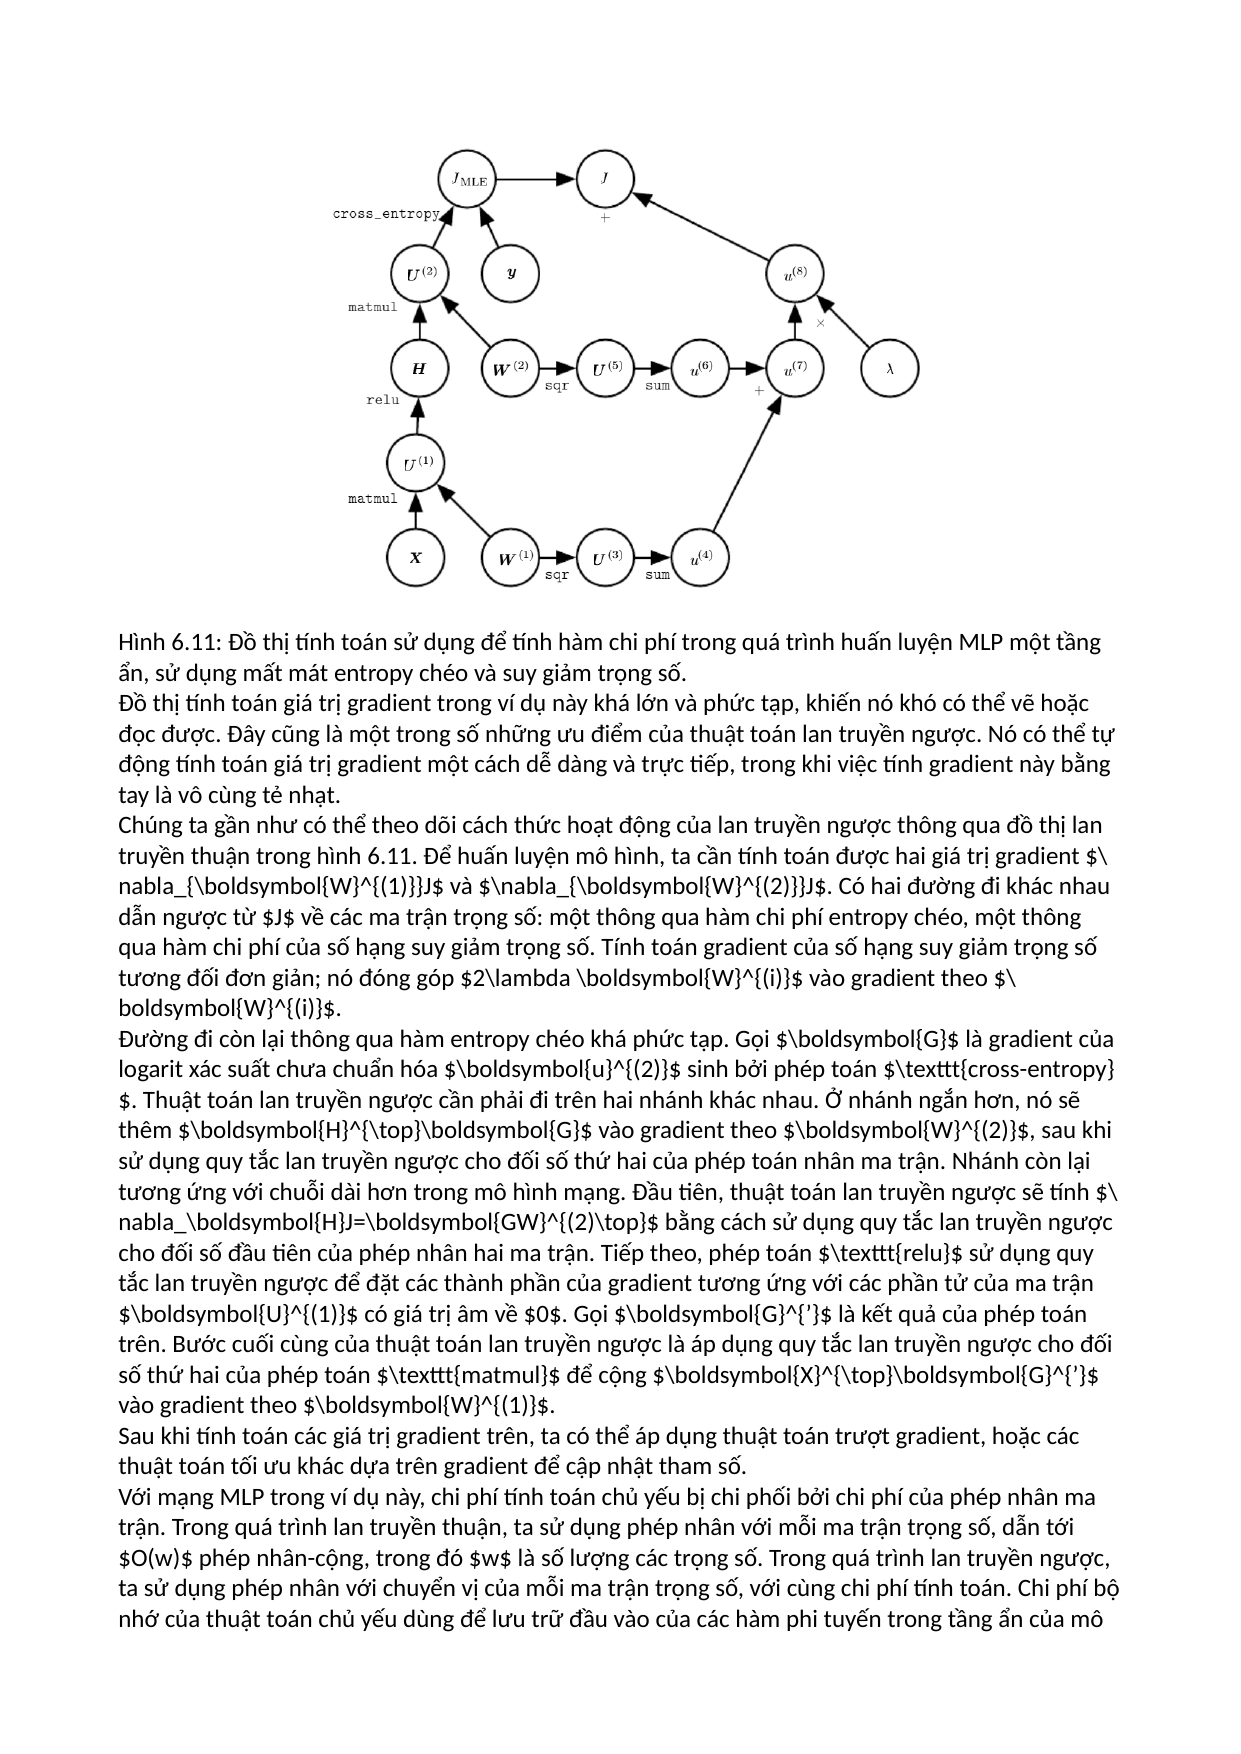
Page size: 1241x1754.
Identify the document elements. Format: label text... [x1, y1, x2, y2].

text Hình 6.11: Đồ thị tính toán sử dụng để tính hàm chi phí trong quá trình huấn luyện MLP một tầng ẩn, sử dụng mất mát entropy chéo và suy giảm trọng số. [118, 626, 1122, 687]
text Với mạng MLP trong ví dụ này, chi phí tính toán chủ yếu bị chi phối bởi chi phí của phép nhân ma trận. Trong quá trình lan truyền thuận, ta sử dụng phép nhân với mỗi ma trận trọng số, dẫn tới $O(w)$ phép nhân-cộng, trong đó $w$ là số lượng các trọng số. Trong quá trình lan truyền ngược, ta sử dụng phép nhân với chuyển vị của mỗi ma trận trọng số, với cùng chi phí tính toán. Chi phí bộ nhớ của thuật toán chủ yếu dùng để lưu trữ đầu vào của các hàm phi tuyến trong tầng ẩn của mô [118, 1481, 1122, 1633]
text Chúng ta gần như có thể theo dõi cách thức hoạt động của lan truyền ngược thông qua đồ thị lan truyền thuận trong hình 6.11. Để huấn luyện mô hình, ta cần tính toán được hai giá trị gradient $\nabla_{\boldsymbol{W}^{(1)}}J$ và $\nabla_{\boldsymbol{W}^{(2)}}J$. Có hai đường đi khác nhau dẫn ngược từ $J$ về các ma trận trọng số: một thông qua hàm chi phí entropy chéo, một thông qua hàm chi phí của số hạng suy giảm trọng số. Tính toán gradient của số hạng suy giảm trọng số tương đối đơn giản; nó đóng góp $2\lambda \boldsymbol{W}^{(i)}$ vào gradient theo $\boldsymbol{W}^{(i)}$. [118, 809, 1122, 1023]
text Đồ thị tính toán giá trị gradient trong ví dụ này khá lớn và phức tạp, khiến nó khó có thể vẽ hoặc đọc được. Đây cũng là một trong số những ưu điểm của thuật toán lan truyền ngược. Nó có thể tự động tính toán giá trị gradient một cách dễ dàng và trực tiếp, trong khi việc tính gradient này bằng tay là vô cùng tẻ nhạt. [118, 687, 1122, 809]
text Sau khi tính toán các giá trị gradient trên, ta có thể áp dụng thuật toán trượt gradient, hoặc các thuật toán tối ưu khác dựa trên gradient để cập nhật tham số. [118, 1420, 1122, 1481]
text Đường đi còn lại thông qua hàm entropy chéo khá phức tạp. Gọi $\boldsymbol{G}$ là gradient của logarit xác suất chưa chuẩn hóa $\boldsymbol{u}^{(2)}$ sinh bởi phép toán $\texttt{cross-entropy}$. Thuật toán lan truyền ngược cần phải đi trên hai nhánh khác nhau. Ở nhánh ngắn hơn, nó sẽ thêm $\boldsymbol{H}^{\top}\boldsymbol{G}$ vào gradient theo $\boldsymbol{W}^{(2)}$, sau khi sử dụng quy tắc lan truyền ngược cho đối số thứ hai của phép toán nhân ma trận. Nhánh còn lại tương ứng với chuỗi dài hơn trong mô hình mạng. Đầu tiên, thuật toán lan truyền ngược sẽ tính $\nabla_\boldsymbol{H}J=\boldsymbol{GW}^{(2)\top}$ bằng cách sử dụng quy tắc lan truyền ngược cho đối số đầu tiên của phép nhân hai ma trận. Tiếp theo, phép toán $\texttt{relu}$ sử dụng quy tắc lan truyền ngược để đặt các thành phần của gradient tương ứng với các phần tử của ma trận $\boldsymbol{U}^{(1)}$ có giá trị âm về $0$. Gọi $\boldsymbol{G}^{’}$ là kết quả của phép toán trên. Bước cuối cùng của thuật toán lan truyền ngược là áp dụng quy tắc lan truyền ngược cho đối số thứ hai của phép toán $\texttt{matmul}$ để cộng $\boldsymbol{X}^{\top}\boldsymbol{G}^{’}$ vào gradient theo $\boldsymbol{W}^{(1)}$. [118, 1023, 1122, 1420]
picture [127, 118, 1113, 596]
